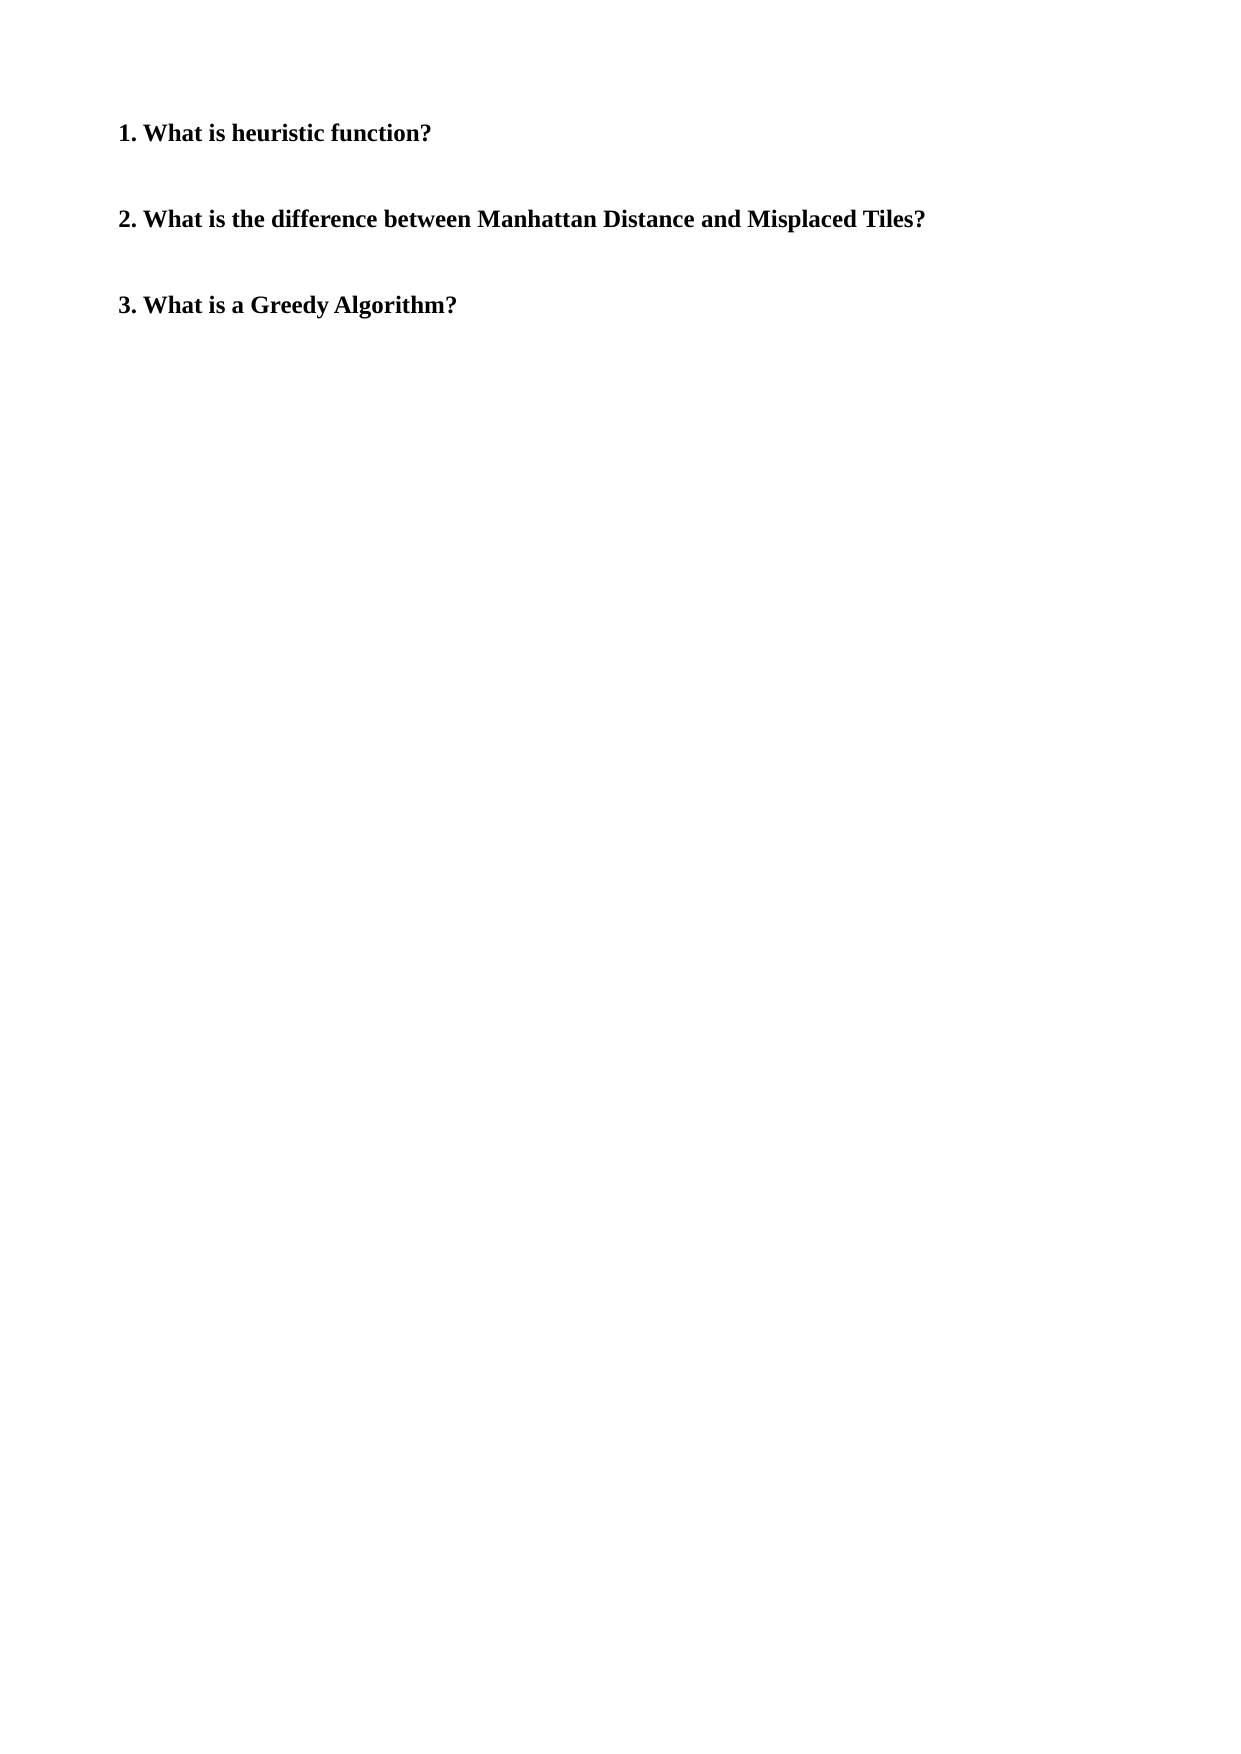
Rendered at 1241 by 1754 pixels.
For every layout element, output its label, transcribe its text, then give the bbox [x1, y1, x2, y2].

text 1. What is heuristic function? [118, 118, 1122, 147]
text 2. What is the difference between Manhattan Distance and Misplaced Tiles? [118, 204, 1122, 233]
text 3. What is a Greedy Algorithm? [118, 291, 1122, 319]
